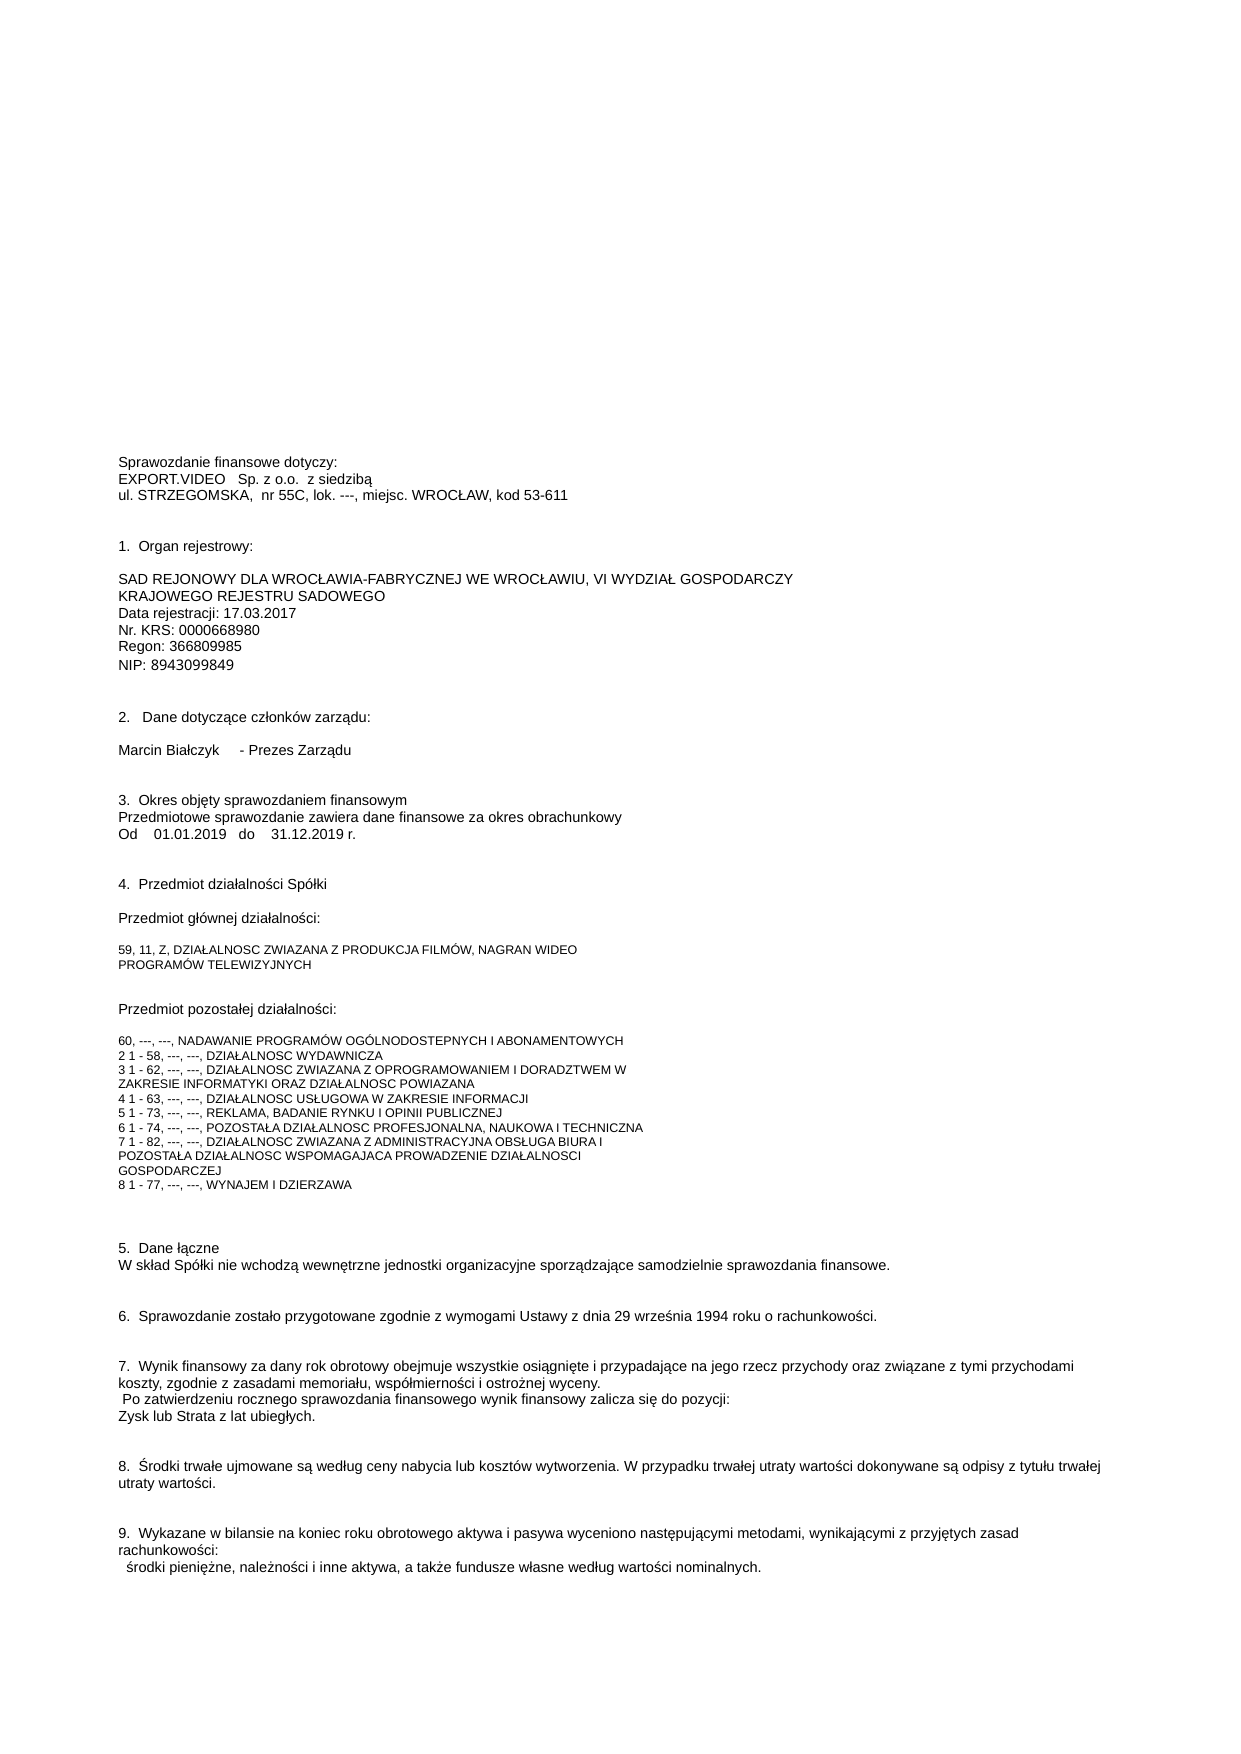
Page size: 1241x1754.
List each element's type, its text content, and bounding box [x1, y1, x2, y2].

text Po zatwierdzeniu rocznego sprawozdania finansowego wynik finansowy zalicza się do pozycji: [118, 1391, 1122, 1408]
text KRAJOWEGO REJESTRU SADOWEGO [118, 588, 1122, 604]
text 2 1 - 58, ---, ---, DZIAŁALNOSC WYDAWNICZA [118, 1048, 1122, 1063]
text 4 1 - 63, ---, ---, DZIAŁALNOSC USŁUGOWA W ZAKRESIE INFORMACJI [118, 1092, 1122, 1106]
text Nr. KRS: 0000668980 [118, 621, 1122, 638]
text NIP: 8943099849 [118, 655, 1122, 675]
text 6 1 - 74, ---, ---, POZOSTAŁA DZIAŁALNOSC PROFESJONALNA, NAUKOWA I TECHNICZNA [118, 1120, 1122, 1135]
text 3 1 - 62, ---, ---, DZIAŁALNOSC ZWIAZANA Z OPROGRAMOWANIEM I DORADZTWEM W [118, 1063, 1122, 1077]
text Przedmiot pozostałej działalności: [118, 1001, 1122, 1017]
text 7. Wynik finansowy za dany rok obrotowy obejmuje wszystkie osiągnięte i przypadające na jego rzecz przychody oraz związane z tymi przychodami koszty, zgodnie z zasadami memoriału, współmierności i ostrożnej wyceny. [118, 1357, 1122, 1391]
text Przedmiot głównej działalności: [118, 909, 1122, 926]
text SAD REJONOWY DLA WROCŁAWIA-FABRYCZNEJ WE WROCŁAWIU, VI WYDZIAŁ GOSPODARCZY [118, 571, 1122, 588]
text W skład Spółki nie wchodzą wewnętrzne jednostki organizacyjne sporządzające samodzielnie sprawozdania finansowe. [118, 1257, 1122, 1274]
text Sprawozdanie finansowe dotyczy: [118, 453, 1122, 470]
text EXPORT.VIDEO Sp. z o.o. z siedzibą [118, 470, 1122, 487]
text 6. Sprawozdanie zostało przygotowane zgodnie z wymogami Ustawy z dnia 29 września 1994 roku o rachunkowości. [118, 1307, 1122, 1324]
text 7 1 - 82, ---, ---, DZIAŁALNOSC ZWIAZANA Z ADMINISTRACYJNA OBSŁUGA BIURA I [118, 1135, 1122, 1149]
text Od 01.01.2019 do 31.12.2019 r. [118, 826, 1122, 842]
text 3. Okres objęty sprawozdaniem finansowym [118, 792, 1122, 809]
text 8. Środki trwałe ujmowane są według ceny nabycia lub kosztów wytworzenia. W przypadku trwałej utraty wartości dokonywane są odpisy z tytułu trwałej utraty wartości. [118, 1458, 1122, 1492]
text ul. STRZEGOMSKA, nr 55C, lok. ---, miejsc. WROCŁAW, kod 53-611 [118, 487, 1122, 504]
text PROGRAMÓW TELEWIZYJNYCH [118, 957, 1122, 972]
text POZOSTAŁA DZIAŁALNOSC WSPOMAGAJACA PROWADZENIE DZIAŁALNOSCI [118, 1149, 1122, 1163]
text 4. Przedmiot działalności Spółki [118, 876, 1122, 893]
text Zysk lub Strata z lat ubiegłych. [118, 1408, 1122, 1424]
text Przedmiotowe sprawozdanie zawiera dane finansowe za okres obrachunkowy [118, 809, 1122, 826]
text 2. Dane dotyczące członków zarządu: [118, 708, 1122, 725]
text 5. Dane łączne [118, 1240, 1122, 1257]
text środki pieniężne, należności i inne aktywa, a także fundusze własne według wartości nominalnych. [118, 1559, 1122, 1576]
text 1. Organ rejestrowy: [118, 537, 1122, 554]
text 8 1 - 77, ---, ---, WYNAJEM I DZIERZAWA [118, 1178, 1122, 1192]
text GOSPODARCZEJ [118, 1163, 1122, 1178]
text 5 1 - 73, ---, ---, REKLAMA, BADANIE RYNKU I OPINII PUBLICZNEJ [118, 1106, 1122, 1120]
text Marcin Białczyk - Prezes Zarządu [118, 742, 1122, 758]
text Data rejestracji: 17.03.2017 [118, 604, 1122, 621]
text Regon: 366809985 [118, 638, 1122, 655]
text 59, 11, Z, DZIAŁALNOSC ZWIAZANA Z PRODUKCJA FILMÓW, NAGRAN WIDEO [118, 943, 1122, 957]
text ZAKRESIE INFORMATYKI ORAZ DZIAŁALNOSC POWIAZANA [118, 1077, 1122, 1092]
text 9. Wykazane w bilansie na koniec roku obrotowego aktywa i pasywa wyceniono następującymi metodami, wynikającymi z przyjętych zasad rachunkowości: [118, 1525, 1122, 1559]
text 60, ---, ---, NADAWANIE PROGRAMÓW OGÓLNODOSTEPNYCH I ABONAMENTOWYCH [118, 1034, 1122, 1048]
